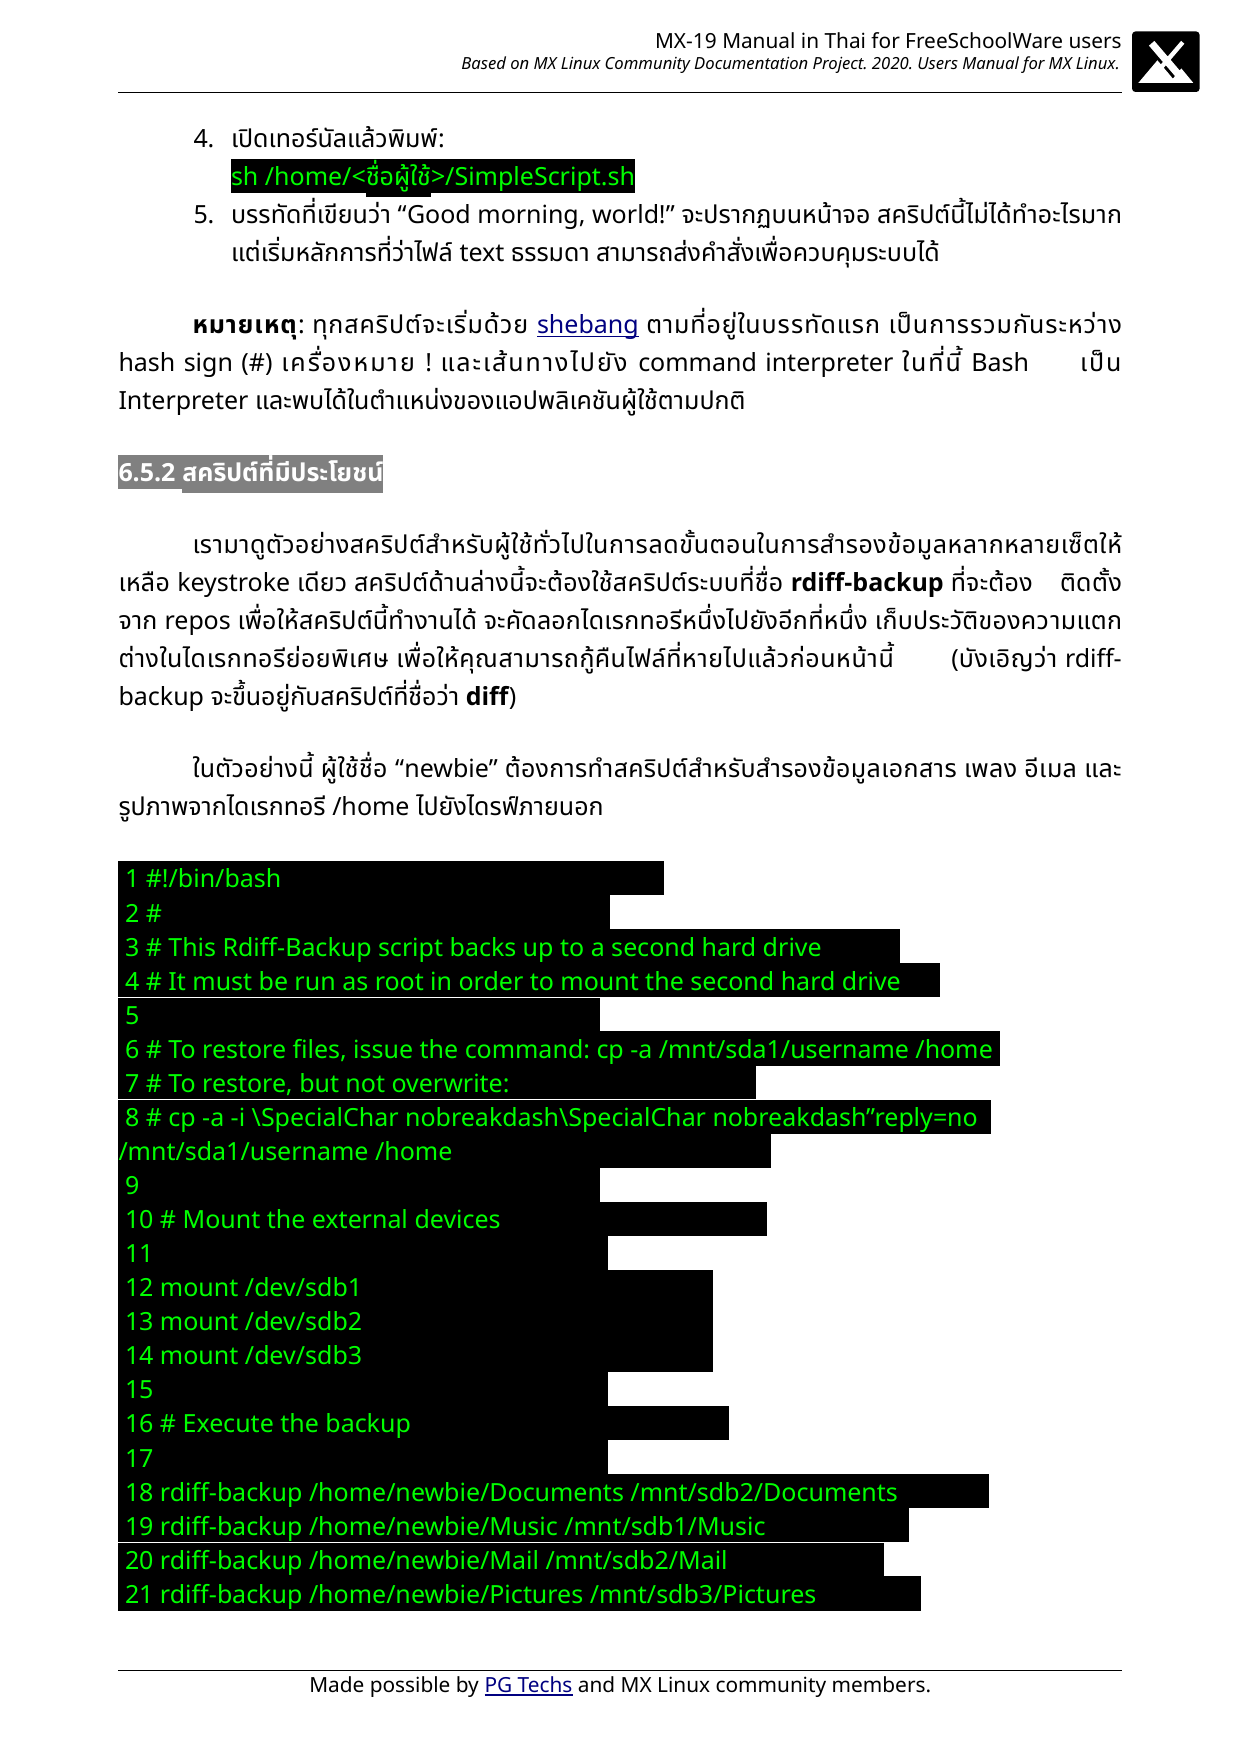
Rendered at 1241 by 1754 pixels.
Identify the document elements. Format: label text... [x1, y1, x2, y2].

text 2 # [118, 895, 1122, 929]
list บรรทัดที่เขียนว่า “Good morning, world!” จะปรากฏบนหน้าจอ สคริปต์นี้ไม่ได้ทำอะไรมาก แต่เริ่มหลักการที่ว่าไฟล์ text ธรรมดา สามารถส่งคำสั่งเพื่อควบคุมระบบได้ [193, 197, 1122, 273]
text 16 # Execute the backup [118, 1406, 1122, 1440]
text 8 # cp -a -i \SpecialChar nobreakdash\SpecialChar nobreakdash”reply=no /mnt/sda1/username /home [118, 1099, 1122, 1168]
list sh /home/<ชื่อผู้ใช้>/SimpleScript.sh [193, 158, 1122, 197]
text 11 [118, 1236, 1122, 1270]
text 3 # This Rdiff-Backup script backs up to a second hard drive [118, 929, 1122, 963]
list เปิดเทอร์นัลแล้วพิมพ์: [193, 121, 1122, 158]
text 1 #!/bin/bash [118, 861, 1122, 895]
text เรามาดูตัวอย่างสคริปต์สำหรับผู้ใช้ทั่วไปในการลดขั้นตอนในการสำรองข้อมูลหลากหลายเซ็ตให้เหลือ keystroke เดียว สคริปต์ด้านล่างนี้จะต้องใช้สคริปต์ระบบที่ชื่อ rdiff-backup ที่จะต้อง ติดตั้งจาก repos เพื่อให้สคริปต์นี้ทำงานได้ จะคัดลอกไดเรกทอรีหนึ่งไปยังอีกที่หนึ่ง เก็บประวัติของความแตกต่างในไดเรกทอรีย่อยพิเศษ เพื่อให้คุณสามารถกู้คืนไฟล์ที่หายไปแล้วก่อนหน้านี้ (บังเอิญว่า rdiff-backup จะขึ้นอยู่กับสคริปต์ที่ชื่อว่า diff) [118, 527, 1122, 717]
text 14 mount /dev/sdb3 [118, 1338, 1122, 1372]
text 19 rdiff-backup /home/newbie/Music /mnt/sdb1/Music [118, 1508, 1122, 1542]
text 18 rdiff-backup /home/newbie/Documents /mnt/sdb2/Documents [118, 1474, 1122, 1508]
text 12 mount /dev/sdb1 [118, 1270, 1122, 1304]
text 4 # It must be run as root in order to mount the second hard drive [118, 963, 1122, 997]
text 21 rdiff-backup /home/newbie/Pictures /mnt/sdb3/Pictures [118, 1576, 1122, 1611]
text หมายเหตุ: ทุกสคริปต์จะเริ่มด้วย shebang ตามที่อยู่ในบรรทัดแรก เป็นการรวมกันระหว่าง hash sign (#) เครื่องหมาย ! และเส้นทางไปยัง command interpreter ในที่นี้ Bash เป็น Interpreter และพบได้ในตำแหน่งของแอปพลิเคชันผู้ใช้ตามปกติ [118, 307, 1122, 421]
text 15 [118, 1372, 1122, 1406]
text 17 [118, 1440, 1122, 1474]
text 10 # Mount the external devices [118, 1202, 1122, 1236]
text 13 mount /dev/sdb2 [118, 1304, 1122, 1338]
text 20 rdiff-backup /home/newbie/Mail /mnt/sdb2/Mail [118, 1542, 1122, 1576]
text 5 [118, 997, 1122, 1031]
text ในตัวอย่างนี้ ผู้ใช้ชื่อ “newbie” ต้องการทำสคริปต์สำหรับสำรองข้อมูลเอกสาร เพลง อีเมล และรูปภาพจากไดเรกทอรี /home ไปยังไดรฟ์ภายนอก [118, 751, 1122, 827]
text 6.5.2 สคริปต์ที่มีประโยชน์ [118, 455, 1122, 493]
text 9 [118, 1168, 1122, 1202]
text 7 # To restore, but not overwrite: [118, 1066, 1122, 1099]
text 6 # To restore files, issue the command: cp -a /mnt/sda1/username /home [118, 1031, 1122, 1066]
